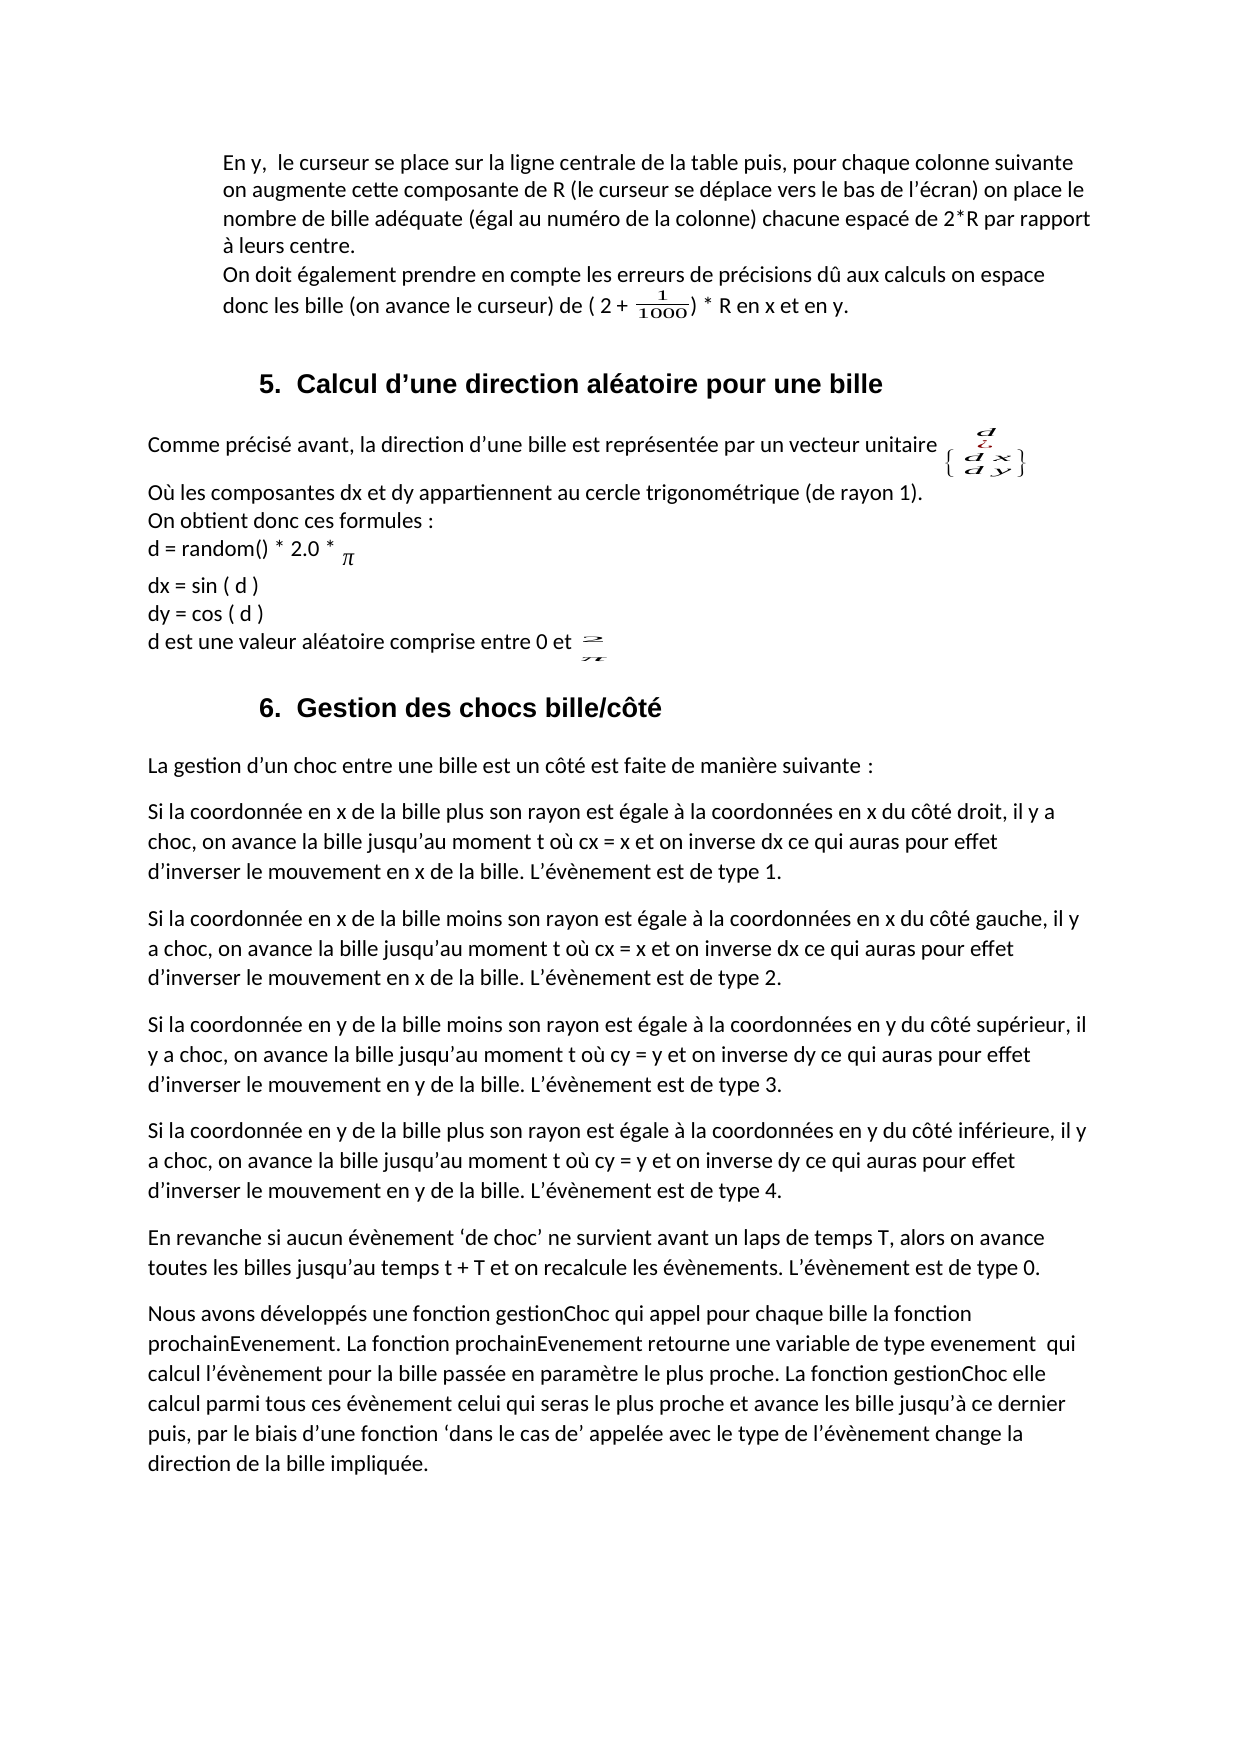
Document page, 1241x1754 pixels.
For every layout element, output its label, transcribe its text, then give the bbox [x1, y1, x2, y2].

subtitle Calcul d’une direction aléatoire pour une bille [259, 368, 1093, 400]
text Où les composantes dx et dy appartiennent au cercle trigonométrique (de rayon 1). [148, 478, 1093, 506]
text Comme précisé avant, la direction d’une bille est représentée par un vecteur unitaire [148, 427, 1093, 478]
text Nous avons développés une fonction gestionChoc qui appel pour chaque bille la fonction prochainEvenement. La fonction prochainEvenement retourne une variable de type evenement qui calcul l’évènement pour la bille passée en paramètre le plus proche. La fonction gestionChoc elle calcul parmi tous ces évènement celui qui seras le plus proche et avance les bille jusqu’à ce dernier puis, par le biais d’une fonction ‘dans le cas de’ appelée avec le type de l’évènement change la direction de la bille impliquée. [148, 1299, 1093, 1477]
text d = random() * 2.0 * [148, 534, 1093, 571]
text On doit également prendre en compte les erreurs de précisions dû aux calculs on espace donc les bille (on avance le curseur) de ( 2 + ) * R en x et en y. [223, 260, 1093, 339]
text La gestion d’un choc entre une bille est un côté est faite de manière suivante : [148, 751, 1093, 779]
text En y, le curseur se place sur la ligne centrale de la table puis, pour chaque colonne suivante on augmente cette composante de R (le curseur se déplace vers le bas de l’écran) on place le nombre de bille adéquate (égal au numéro de la colonne) chacune espacé de 2*R par rapport à leurs centre. [223, 148, 1093, 260]
text Si la coordonnée en x de la bille moins son rayon est égale à la coordonnées en x du côté gauche, il y a choc, on avance la bille jusqu’au moment t où cx = x et on inverse dx ce qui auras pour effet d’inverser le mouvement en x de la bille. L’évènement est de type 2. [148, 904, 1093, 992]
subtitle Gestion des chocs bille/côté [259, 692, 1093, 724]
text En revanche si aucun évènement ‘de choc’ ne survient avant un laps de temps T, alors on avance toutes les billes jusqu’au temps t + T et on recalcule les évènements. L’évènement est de type 0. [148, 1223, 1093, 1281]
text Si la coordonnée en y de la bille plus son rayon est égale à la coordonnées en y du côté inférieure, il y a choc, on avance la bille jusqu’au moment t où cy = y et on inverse dy ce qui auras pour effet d’inverser le mouvement en y de la bille. L’évènement est de type 4. [148, 1116, 1093, 1204]
text Si la coordonnée en x de la bille plus son rayon est égale à la coordonnées en x du côté droit, il y a choc, on avance la bille jusqu’au moment t où cx = x et on inverse dx ce qui auras pour effet d’inverser le mouvement en x de la bille. L’évènement est de type 1. [148, 797, 1093, 885]
text Si la coordonnée en y de la bille moins son rayon est égale à la coordonnées en y du côté supérieur, il y a choc, on avance la bille jusqu’au moment t où cy = y et on inverse dy ce qui auras pour effet d’inverser le mouvement en y de la bille. L’évènement est de type 3. [148, 1010, 1093, 1098]
text dy = cos ( d ) [148, 599, 1093, 627]
text d est une valeur aléatoire comprise entre 0 et [148, 627, 1093, 663]
text dx = sin ( d ) [148, 571, 1093, 599]
text On obtient donc ces formules : [148, 506, 1093, 534]
